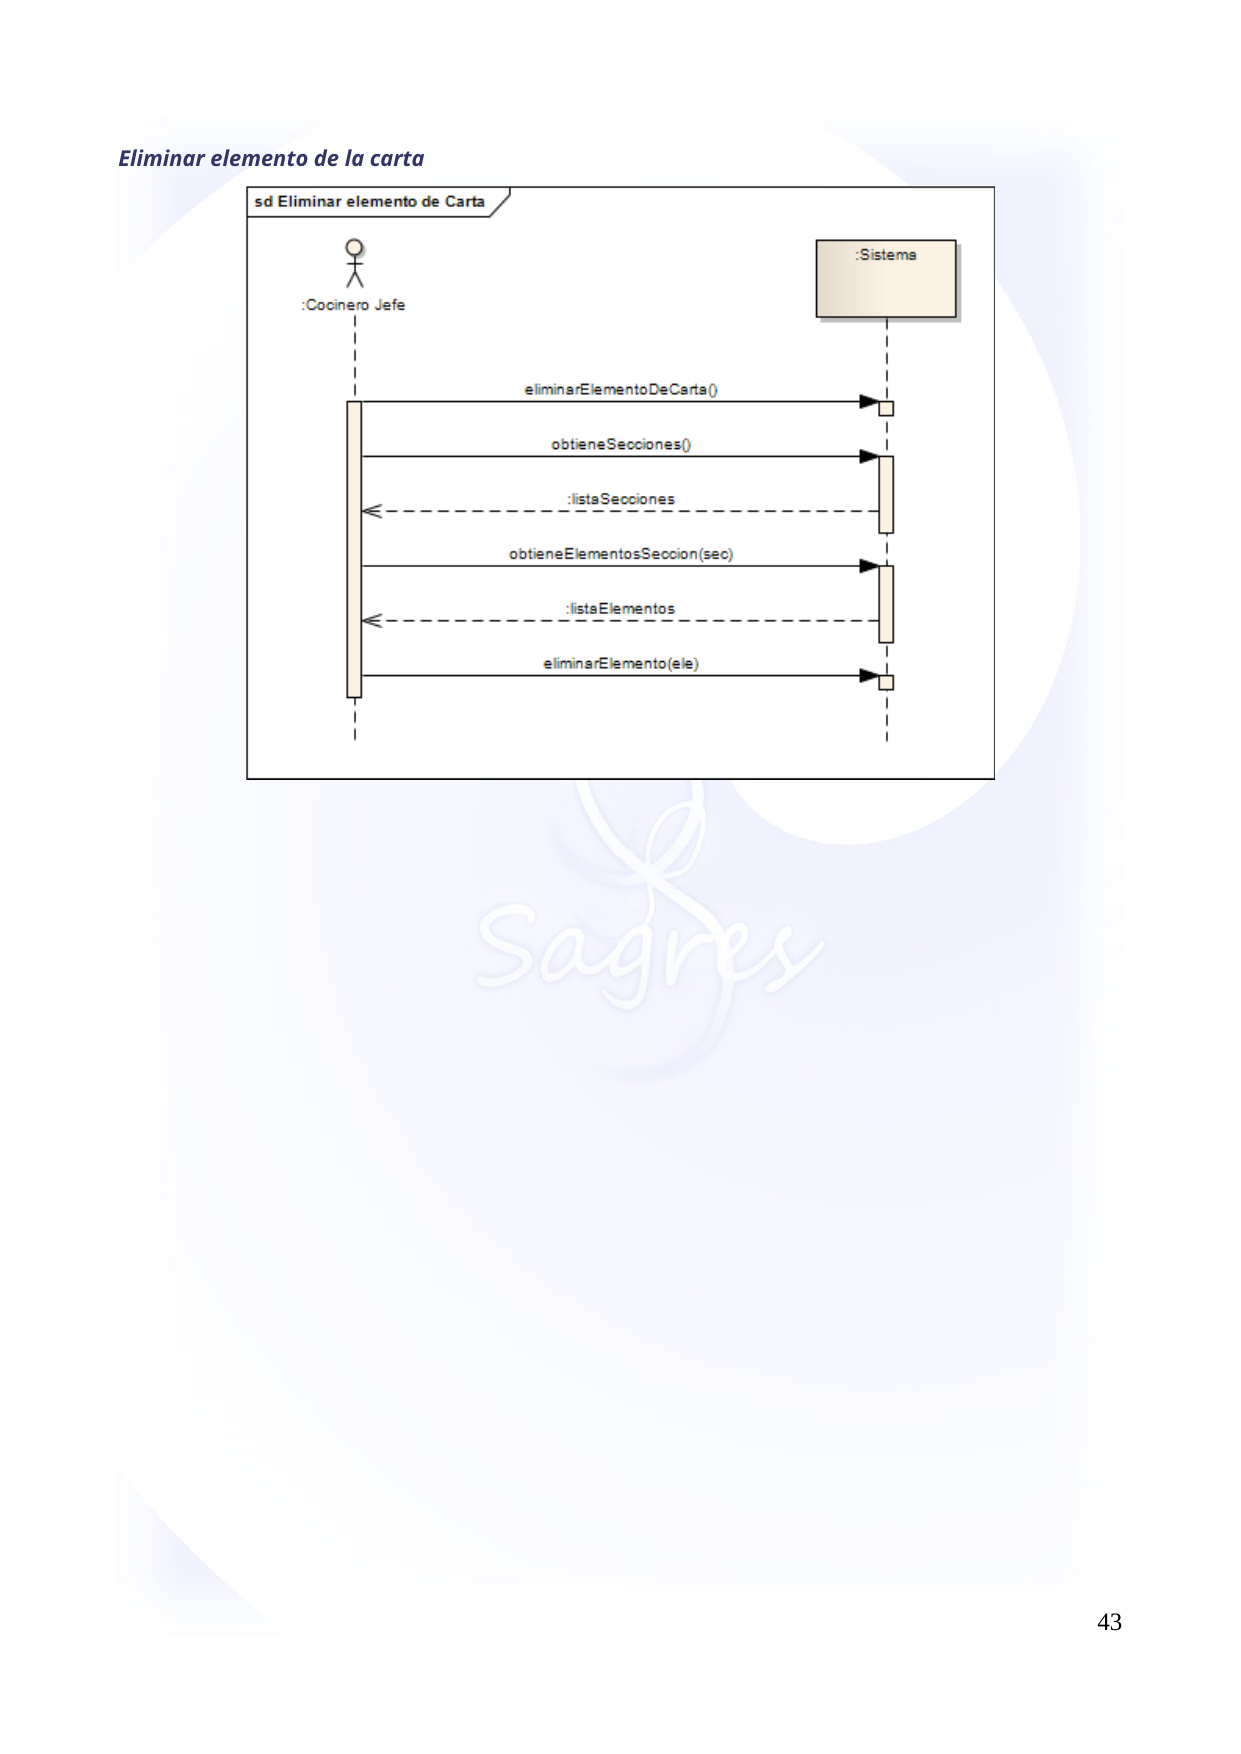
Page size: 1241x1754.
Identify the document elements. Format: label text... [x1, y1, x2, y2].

subtitle Eliminar elemento de la carta [118, 143, 1122, 173]
picture [118, 118, 1122, 143]
picture [118, 173, 1122, 1636]
